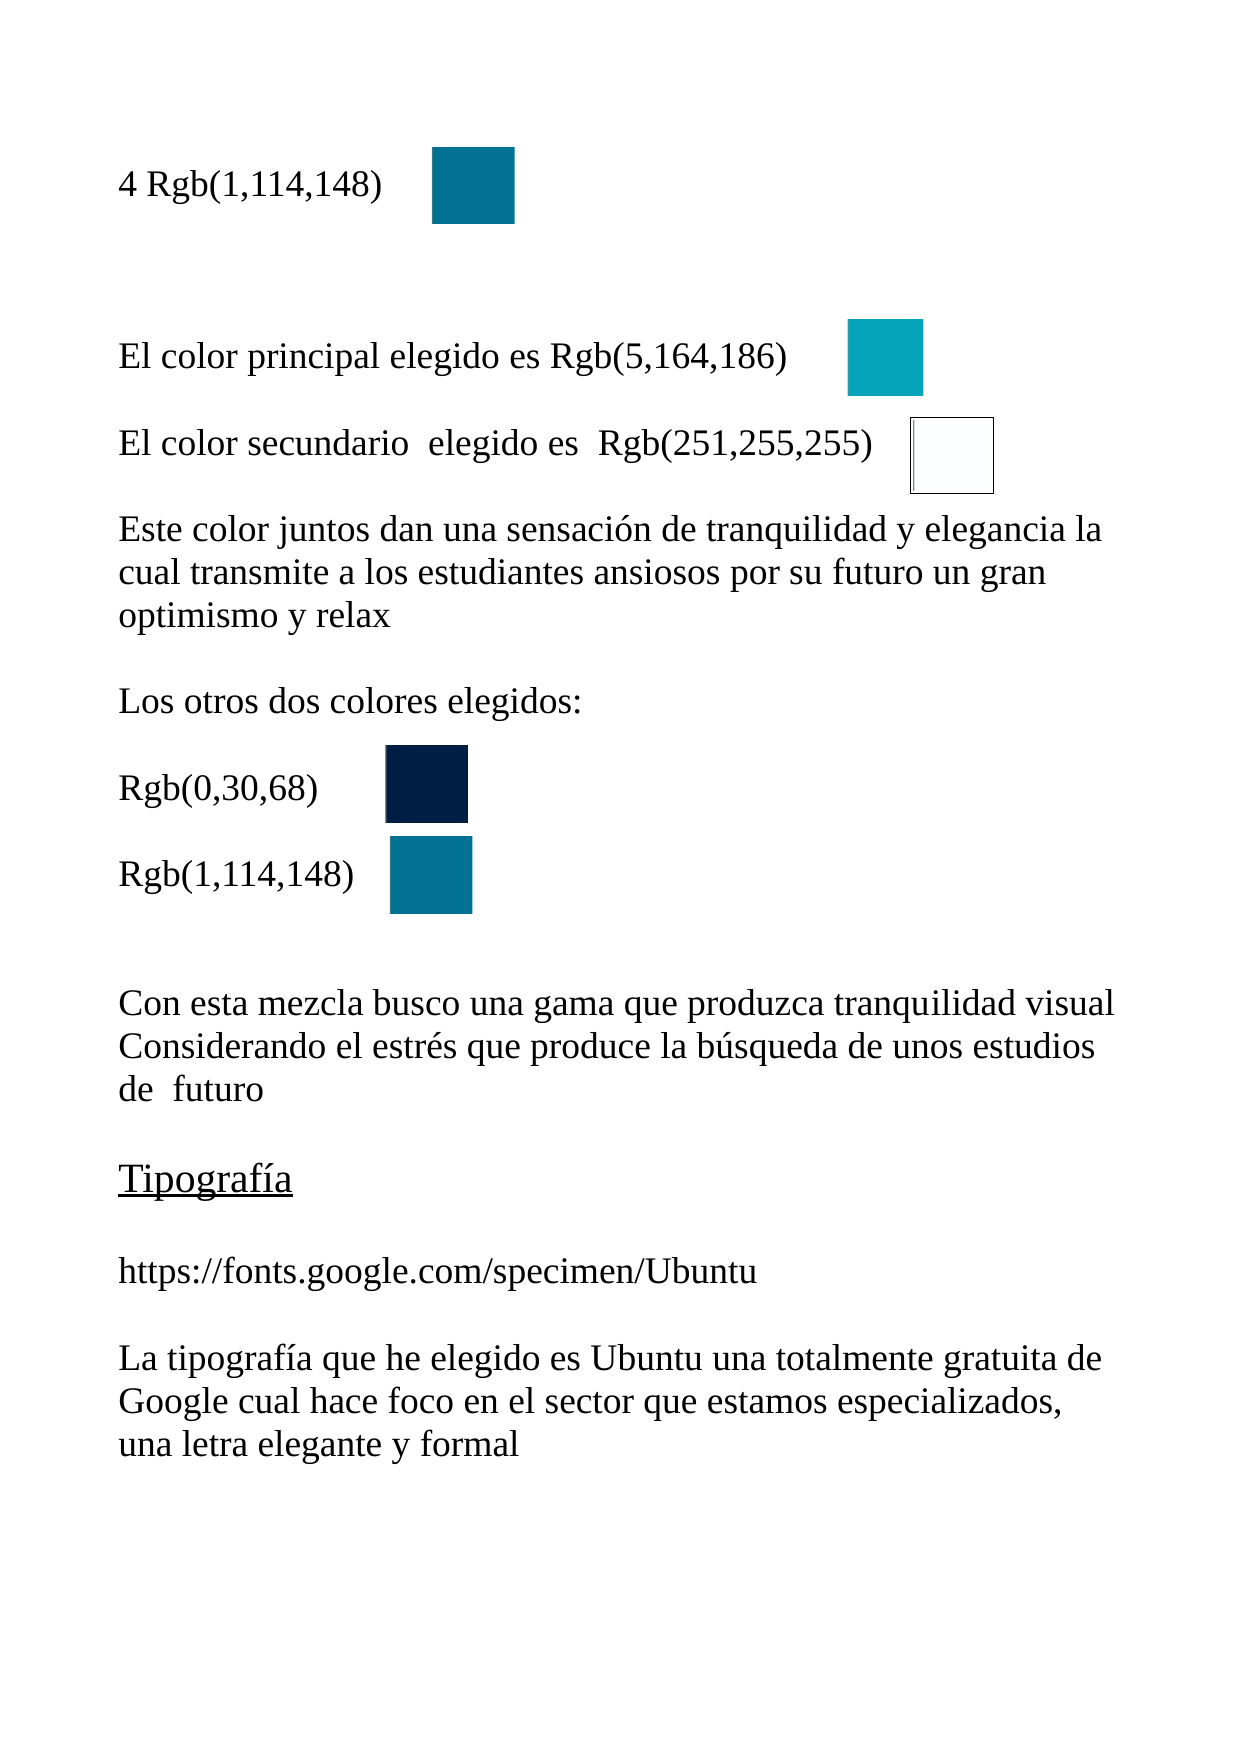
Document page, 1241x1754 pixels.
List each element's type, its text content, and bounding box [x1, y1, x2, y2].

text [515, 161, 1122, 204]
text [994, 420, 1122, 463]
text Rgb(0,30,68) [118, 765, 385, 808]
text Este color juntos dan una sensación de tranquilidad y elegancia la cual transmite a los estudiantes ansiosos por su futuro un gran optimismo y relax [118, 506, 1122, 636]
text [924, 334, 1122, 377]
text [468, 765, 1122, 808]
text Con esta mezcla busco una gama que produzca tranqu ilidad visual [118, 981, 1122, 1024]
picture [385, 745, 468, 823]
text 4 Rgb(1,114,148) [118, 161, 431, 204]
picture [847, 319, 924, 396]
text Rgb(1,114,148) [118, 851, 389, 894]
text [473, 851, 1122, 894]
text Los otros dos colores elegidos: [118, 679, 1122, 722]
text La tipografía que he elegido es Ubuntu una totalmente gratuita de Google cual hace foco en el sector que estamos especializados, una letra elegante y formal [118, 1335, 1122, 1464]
text El color secundario elegido es Rgb(251,255,255) [118, 420, 910, 463]
picture [913, 420, 990, 491]
text Considerando el estrés que produce la búsqueda de unos estudios de futuro [118, 1024, 1122, 1110]
text El color principal elegido es Rgb(5,164,186) [118, 334, 847, 377]
text Tipografía [118, 1153, 1122, 1201]
text https://fonts.google.com/specimen/Ubuntu [118, 1249, 1122, 1292]
